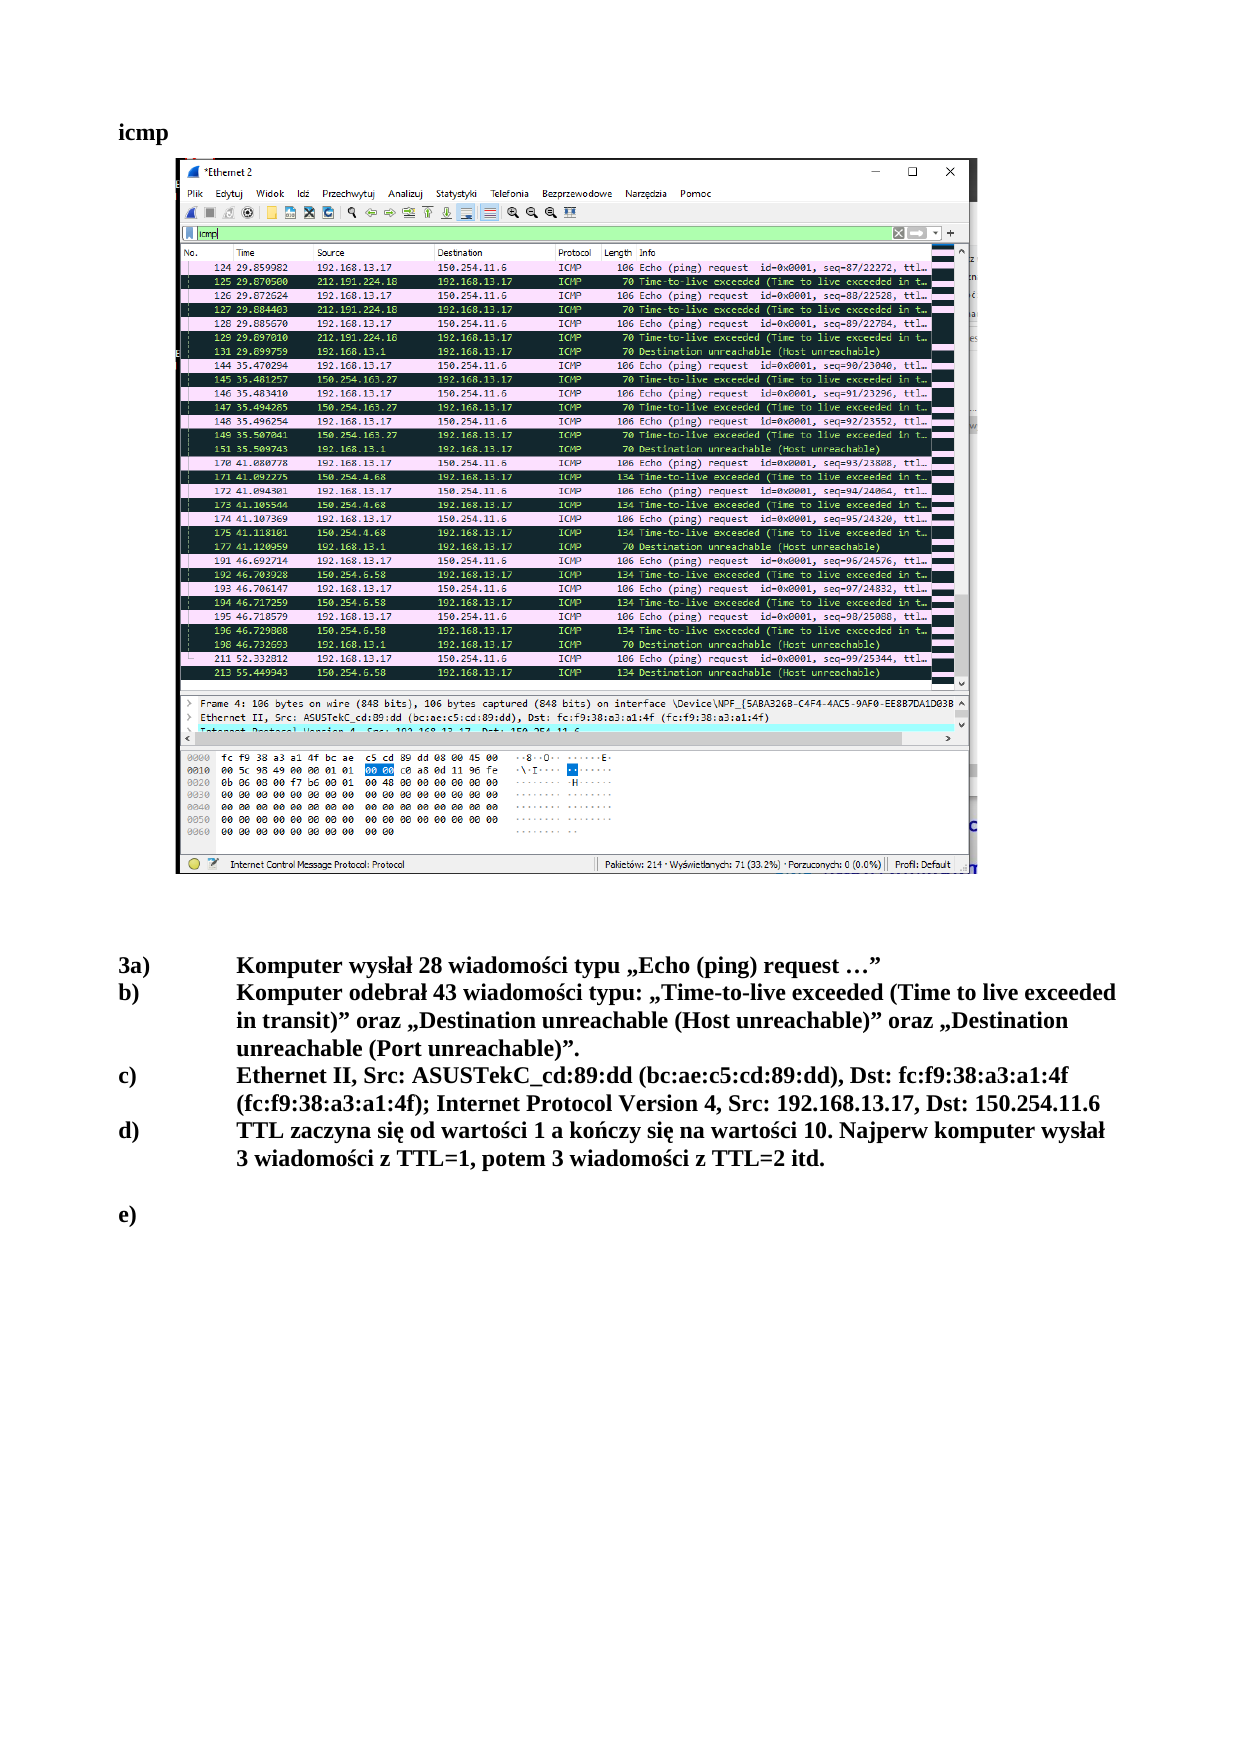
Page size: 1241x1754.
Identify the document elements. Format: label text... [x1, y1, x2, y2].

text icmp [118, 118, 1122, 146]
text (fc:f9:38:a3:a1:4f); Internet Protocol Version 4, Src: 192.168.13.17, Dst: 150.254.11.6 [118, 1089, 1122, 1116]
picture [175, 158, 978, 874]
text d) TTL zaczyna się od wartości 1 a kończy się na wartości 10. Najperw komputer wysłał 3 wiadomości z TTL=1, potem 3 wiadomości z TTL=2 itd. [118, 1116, 1122, 1172]
text 3a) Komputer wysłał 28 wiadomości typu „Echo (ping) request …” [118, 951, 1122, 978]
text b) Komputer odebrał 43 wiadomości typu: „Time-to-live exceeded (Time to live exceeded in transit)” oraz „Destination unreachable (Host unreachable)” oraz „Destination unreachable (Port unreachable)”. [118, 978, 1122, 1061]
text e) [118, 1200, 1122, 1228]
text c) Ethernet II, Src: ASUSTekC_cd:89:dd (bc:ae:c5:cd:89:dd), Dst: fc:f9:38:a3:a1:4f [118, 1061, 1122, 1089]
